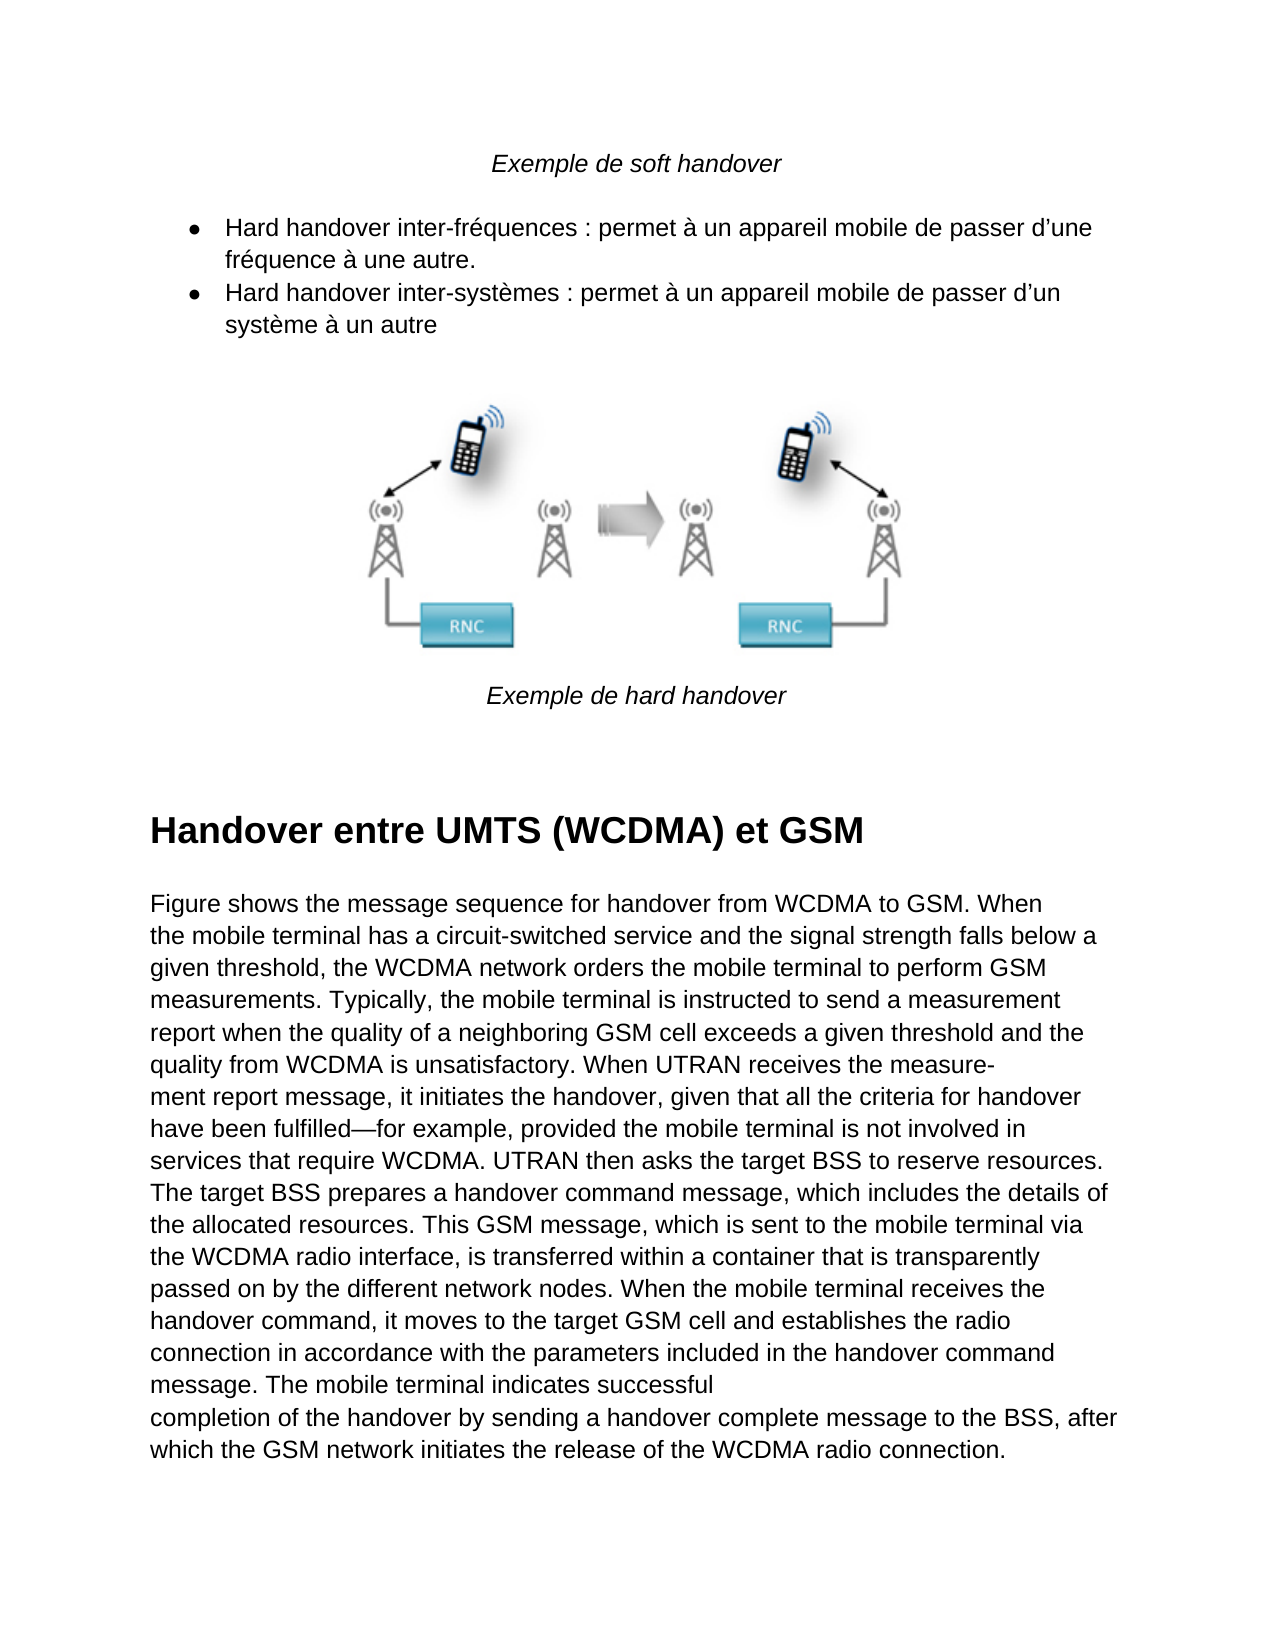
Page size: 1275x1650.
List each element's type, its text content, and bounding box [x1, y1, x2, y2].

text have been fulfilled—for example, provided the mobile terminal is not involved in services that require WCDMA. UTRAN then asks the target BSS to reserve resources. The target BSS prepares a handover command message, which includes the details of the allocated resources. This GSM message, which is sent to the mobile terminal via the WCDMA radio interface, is transferred within a container that is transparently passed on by the different network nodes. When the mobile terminal receives the handover command, it moves to the target GSM cell and establishes the radio connection in accordance with the parameters included in the handover command message. The mobile terminal indicates successful [150, 1114, 1125, 1399]
text the mobile terminal has a circuit-switched service and the signal strength falls below a [150, 922, 1125, 950]
list Hard handover inter-fréquences : permet à un appareil mobile de passer d’une fréquence à une autre. [187, 214, 1125, 274]
text quality from WCDMA is unsatisfactory. When UTRAN receives the measure- [150, 1050, 1125, 1078]
text Exemple de soft handover [150, 150, 1125, 178]
list Hard handover inter-systèmes : permet à un appareil mobile de passer d’un système à un autre [187, 278, 1125, 338]
text ment report message, it initiates the handover, given that all the criteria for handover [150, 1082, 1125, 1110]
text completion of the handover by sending a handover complete message to the BSS, after [150, 1403, 1125, 1431]
text Exemple de hard handover [150, 681, 1125, 709]
text measurements. Typically, the mobile terminal is instructed to send a measurement report when the quality of a neighboring GSM cell exceeds a given threshold and the [150, 986, 1125, 1046]
text which the GSM network initiates the release of the WCDMA radio connection. [150, 1435, 1125, 1463]
picture [357, 393, 918, 659]
text Handover entre UMTS (WCDMA) et GSM [150, 810, 1125, 852]
text Figure shows the message sequence for handover from WCDMA to GSM. When [150, 890, 1125, 918]
text given threshold, the WCDMA network orders the mobile terminal to perform GSM [150, 954, 1125, 982]
